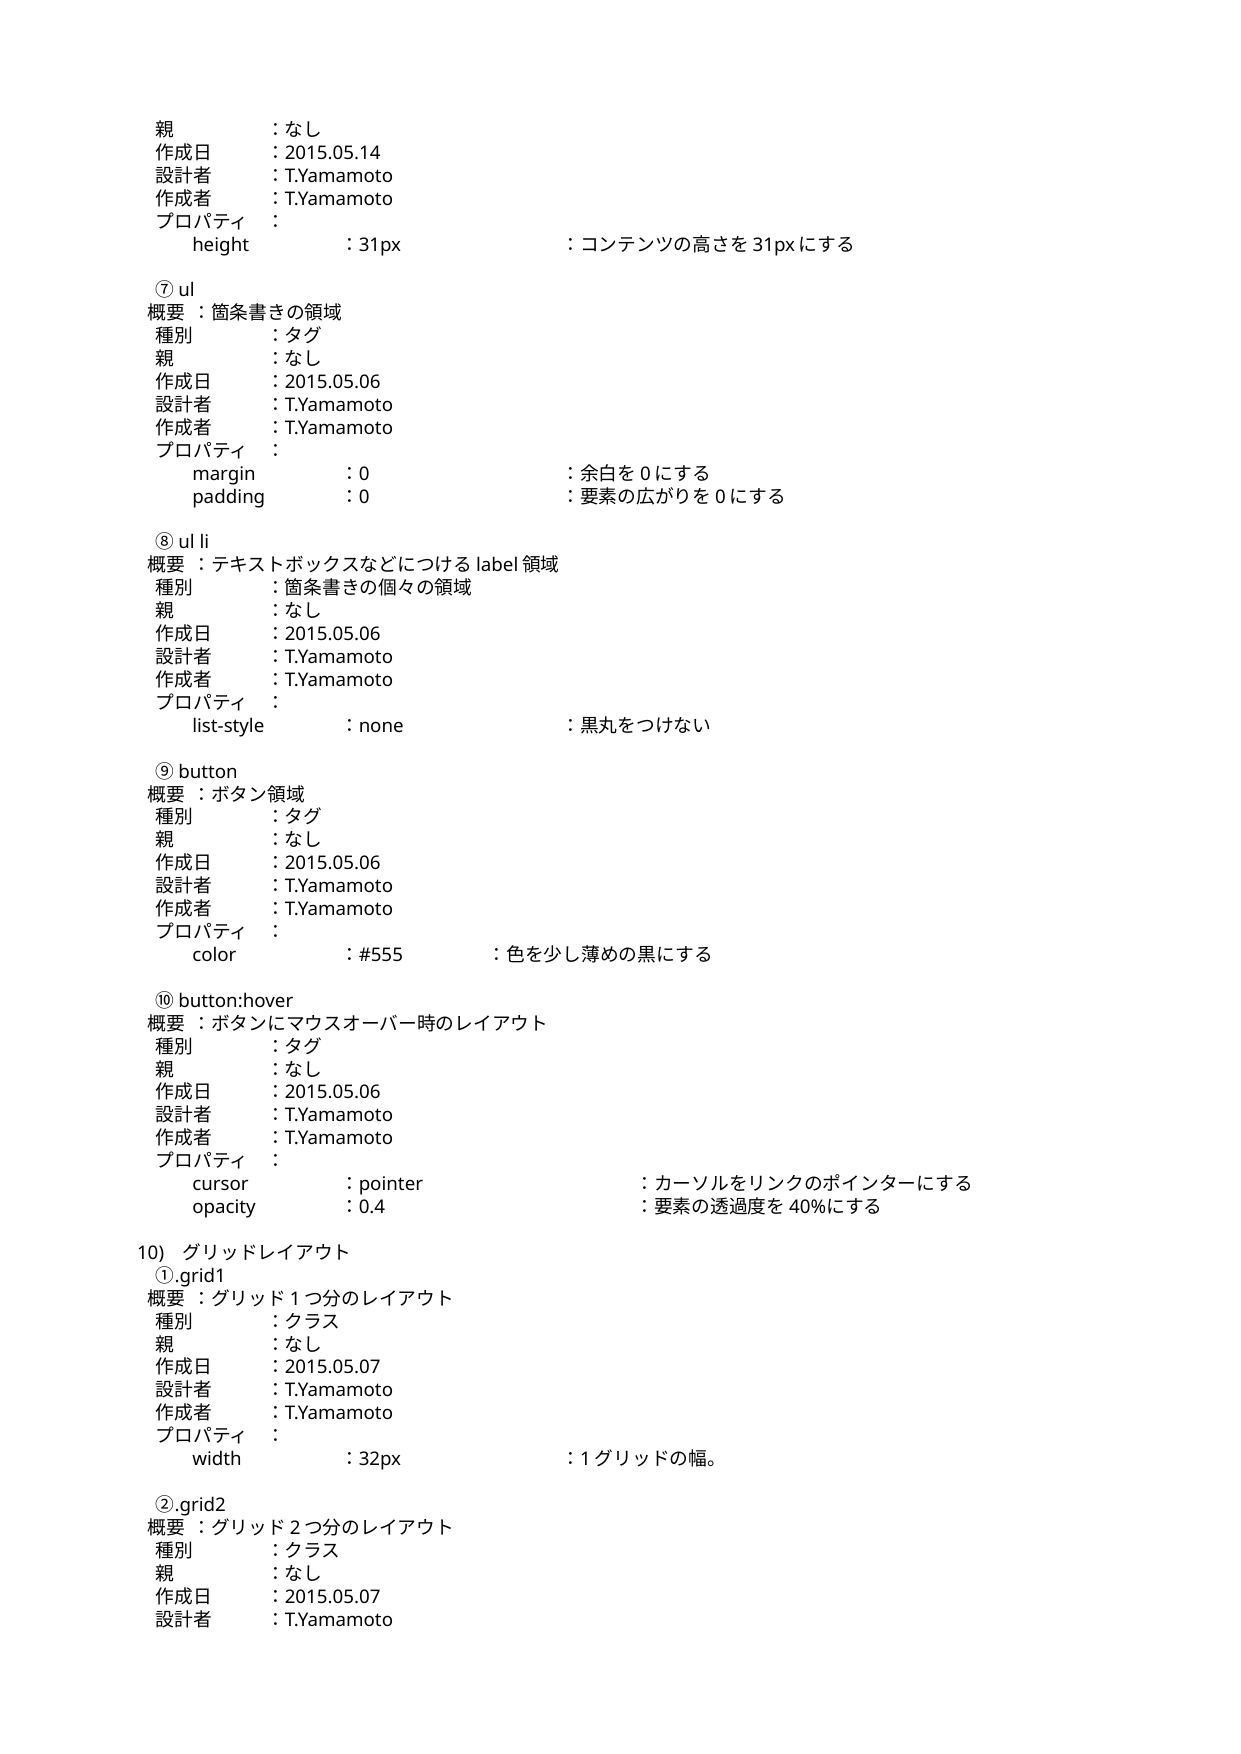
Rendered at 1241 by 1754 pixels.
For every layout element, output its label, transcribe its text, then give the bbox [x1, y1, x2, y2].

text ②.grid2 [118, 1493, 1122, 1516]
text 種別 ：タグ [118, 324, 1122, 347]
text cursor ：pointer ：カーソルをリンクのポインターにする [118, 1172, 1122, 1195]
text プロパティ ： [118, 1424, 1122, 1447]
text 作成者 ：T.Yamamoto [118, 1401, 1122, 1424]
text 概要 ：箇条書きの領域 [118, 301, 1122, 324]
text ①.grid1 [118, 1264, 1122, 1287]
text 作成者 ：T.Yamamoto [118, 1126, 1122, 1149]
text 作成日 ：2015.05.06 [118, 1081, 1122, 1103]
text 作成日 ：2015.05.06 [118, 622, 1122, 645]
text 作成者 ：T.Yamamoto [118, 416, 1122, 439]
text 概要 ：グリッド1つ分のレイアウト [118, 1287, 1122, 1310]
text 概要 ：テキストボックスなどにつけるlabel領域 [118, 553, 1122, 576]
text ⑨button [118, 760, 1122, 783]
text 親 ：なし [118, 599, 1122, 622]
text 設計者 ：T.Yamamoto [118, 645, 1122, 668]
text 親 ：なし [118, 1562, 1122, 1585]
text 作成日 ：2015.05.14 [118, 141, 1122, 164]
text 作成日 ：2015.05.07 [118, 1585, 1122, 1608]
text 親 ：なし [118, 118, 1122, 141]
text 作成者 ：T.Yamamoto [118, 187, 1122, 210]
text 親 ：なし [118, 1333, 1122, 1356]
text color ：#555 ：色を少し薄めの黒にする [118, 943, 1122, 966]
text 設計者 ：T.Yamamoto [118, 874, 1122, 897]
text 作成者 ：T.Yamamoto [118, 897, 1122, 920]
text list-style ：none ：黒丸をつけない [118, 714, 1122, 737]
text 種別 ：箇条書きの個々の領域 [118, 576, 1122, 599]
text 作成日 ：2015.05.06 [118, 851, 1122, 874]
text プロパティ ： [118, 210, 1122, 233]
text 親 ：なし [118, 347, 1122, 370]
text 作成日 ：2015.05.06 [118, 370, 1122, 393]
text 種別 ：タグ [118, 806, 1122, 828]
text 設計者 ：T.Yamamoto [118, 393, 1122, 416]
text height ：31px ：コンテンツの高さを31pxにする [118, 233, 1122, 256]
text 概要 ：ボタン領域 [118, 783, 1122, 806]
text ⑦ul [118, 278, 1122, 301]
text 概要 ：ボタンにマウスオーバー時のレイアウト [118, 1012, 1122, 1035]
text opacity ：0.4 ：要素の透過度を40%にする [118, 1195, 1122, 1218]
text 作成日 ：2015.05.07 [118, 1356, 1122, 1378]
text プロパティ ： [118, 439, 1122, 462]
text 設計者 ：T.Yamamoto [118, 1608, 1122, 1631]
text 設計者 ：T.Yamamoto [118, 1378, 1122, 1401]
text 概要 ：グリッド2つ分のレイアウト [118, 1516, 1122, 1539]
text ⑧ul li [118, 531, 1122, 553]
text padding ：0 ：要素の広がりを0にする [118, 485, 1122, 508]
text margin ：0 ：余白を0にする [118, 462, 1122, 485]
text 種別 ：クラス [118, 1310, 1122, 1333]
text width ：32px ：1グリッドの幅。 [118, 1447, 1122, 1470]
text 設計者 ：T.Yamamoto [118, 1103, 1122, 1126]
text 種別 ：タグ [118, 1035, 1122, 1058]
text 親 ：なし [118, 1058, 1122, 1081]
text 種別 ：クラス [118, 1539, 1122, 1562]
text 作成者 ：T.Yamamoto [118, 668, 1122, 691]
text 10) グリッドレイアウト [118, 1241, 1122, 1264]
text ➉button:hover [118, 989, 1122, 1012]
text 親 ：なし [118, 828, 1122, 851]
text プロパティ ： [118, 1149, 1122, 1172]
text 設計者 ：T.Yamamoto [118, 164, 1122, 187]
text プロパティ ： [118, 691, 1122, 714]
text プロパティ ： [118, 920, 1122, 943]
